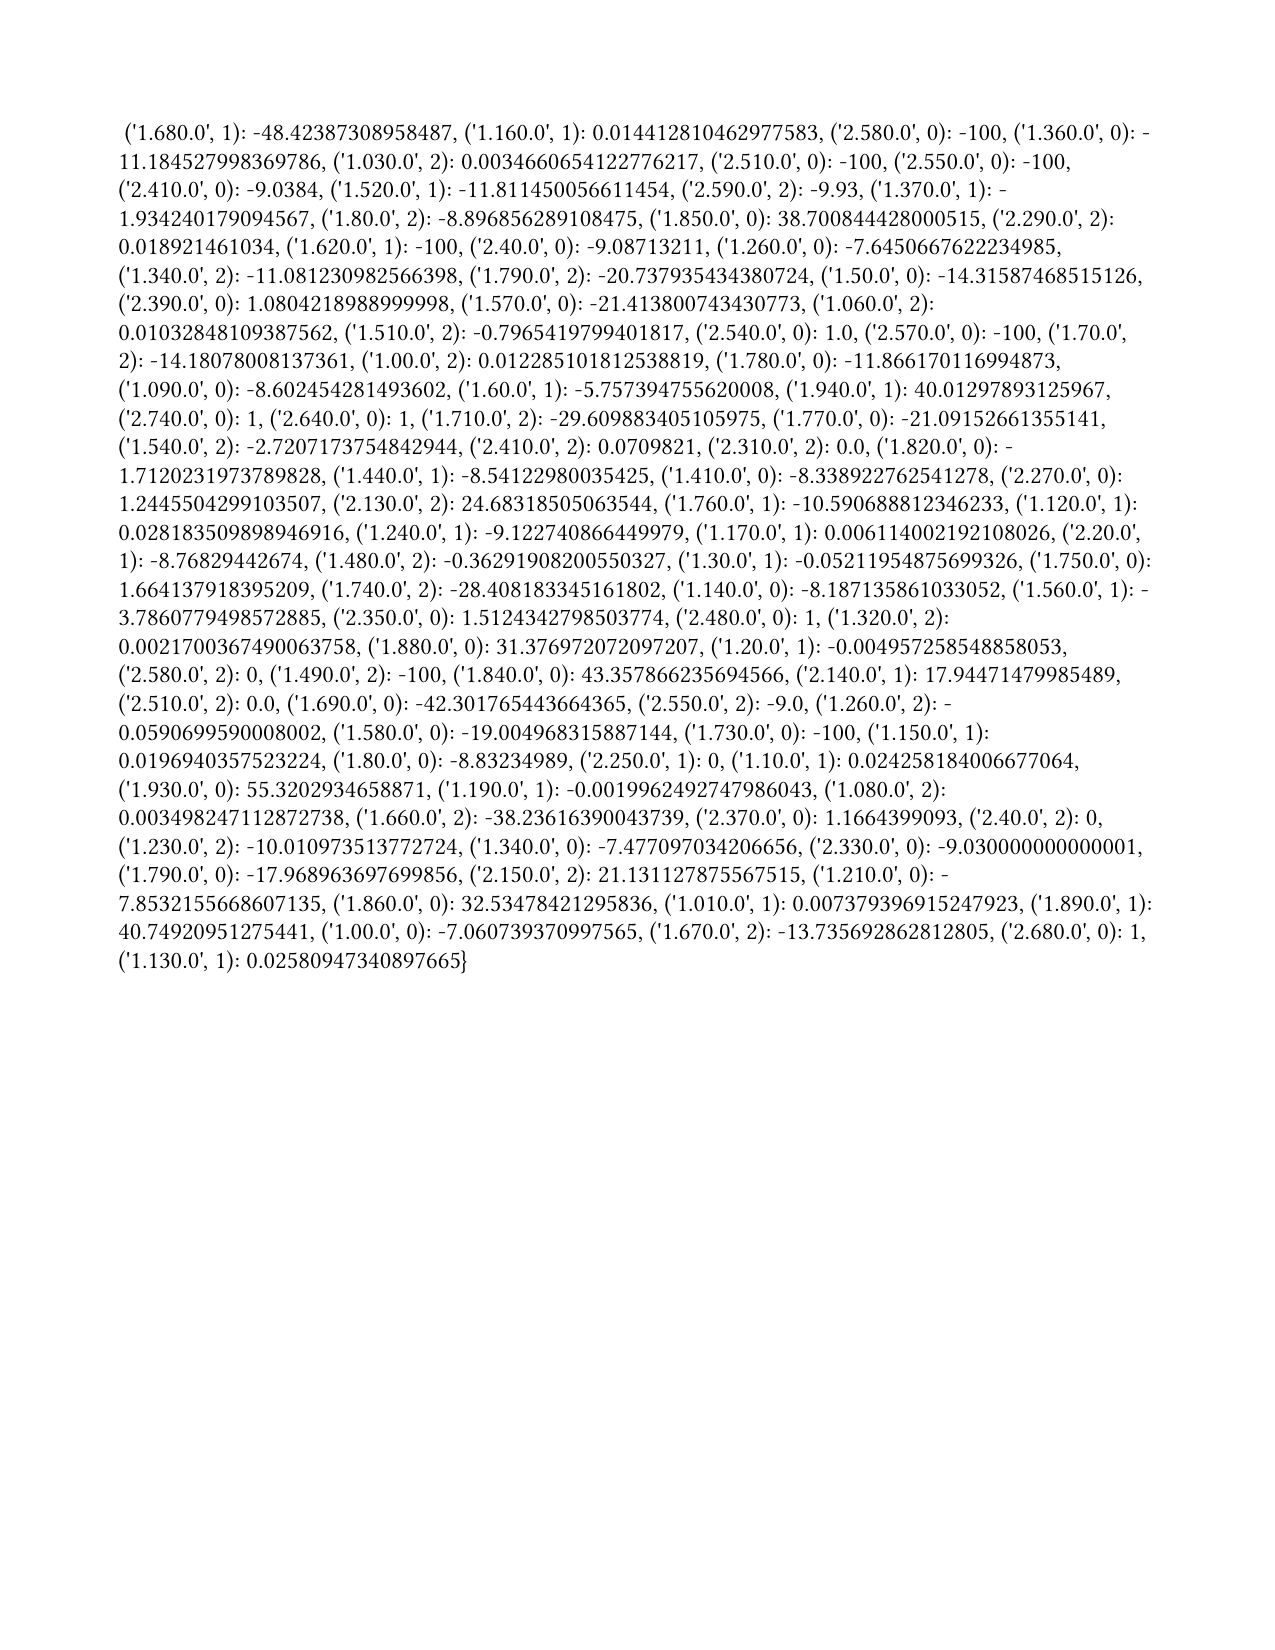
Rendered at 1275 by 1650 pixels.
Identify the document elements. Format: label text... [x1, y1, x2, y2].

text ('1.680.0', 1): -48.42387308958487, ('1.160.0', 1): 0.014412810462977583, ('2.580.0', 0): -100, ('1.360.0', 0): -11.184527998369786, ('1.030.0', 2): 0.0034660654122776217, ('2.510.0', 0): -100, ('2.550.0', 0): -100, ('2.410.0', 0): -9.0384, ('1.520.0', 1): -11.811450056611454, ('2.590.0', 2): -9.93, ('1.370.0', 1): -1.934240179094567, ('1.80.0', 2): -8.896856289108475, ('1.850.0', 0): 38.700844428000515, ('2.290.0', 2): 0.018921461034, ('1.620.0', 1): -100, ('2.40.0', 0): -9.08713211, ('1.260.0', 0): -7.6450667622234985, ('1.340.0', 2): -11.081230982566398, ('1.790.0', 2): -20.737935434380724, ('1.50.0', 0): -14.31587468515126, ('2.390.0', 0): 1.0804218988999998, ('1.570.0', 0): -21.413800743430773, ('1.060.0', 2): 0.01032848109387562, ('1.510.0', 2): -0.7965419799401817, ('2.540.0', 0): 1.0, ('2.570.0', 0): -100, ('1.70.0', 2): -14.18078008137361, ('1.00.0', 2): 0.012285101812538819, ('1.780.0', 0): -11.866170116994873, ('1.090.0', 0): -8.602454281493602, ('1.60.0', 1): -5.757394755620008, ('1.940.0', 1): 40.01297893125967, ('2.740.0', 0): 1, ('2.640.0', 0): 1, ('1.710.0', 2): -29.609883405105975, ('1.770.0', 0): -21.09152661355141, ('1.540.0', 2): -2.7207173754842944, ('2.410.0', 2): 0.0709821, ('2.310.0', 2): 0.0, ('1.820.0', 0): -1.7120231973789828, ('1.440.0', 1): -8.54122980035425, ('1.410.0', 0): -8.338922762541278, ('2.270.0', 0): 1.2445504299103507, ('2.130.0', 2): 24.68318505063544, ('1.760.0', 1): -10.590688812346233, ('1.120.0', 1): 0.028183509898946916, ('1.240.0', 1): -9.122740866449979, ('1.170.0', 1): 0.006114002192108026, ('2.20.0', 1): -8.76829442674, ('1.480.0', 2): -0.36291908200550327, ('1.30.0', 1): -0.05211954875699326, ('1.750.0', 0): 1.664137918395209, ('1.740.0', 2): -28.408183345161802, ('1.140.0', 0): -8.187135861033052, ('1.560.0', 1): -3.7860779498572885, ('2.350.0', 0): 1.5124342798503774, ('2.480.0', 0): 1, ('1.320.0', 2): 0.0021700367490063758, ('1.880.0', 0): 31.376972072097207, ('1.20.0', 1): -0.004957258548858053, ('2.580.0', 2): 0, ('1.490.0', 2): -100, ('1.840.0', 0): 43.357866235694566, ('2.140.0', 1): 17.94471479985489, ('2.510.0', 2): 0.0, ('1.690.0', 0): -42.301765443664365, ('2.550.0', 2): -9.0, ('1.260.0', 2): -0.0590699590008002, ('1.580.0', 0): -19.004968315887144, ('1.730.0', 0): -100, ('1.150.0', 1): 0.0196940357523224, ('1.80.0', 0): -8.83234989, ('2.250.0', 1): 0, ('1.10.0', 1): 0.024258184006677064, ('1.930.0', 0): 55.3202934658871, ('1.190.0', 1): -0.0019962492747986043, ('1.080.0', 2): 0.003498247112872738, ('1.660.0', 2): -38.23616390043739, ('2.370.0', 0): 1.1664399093, ('2.40.0', 2): 0, ('1.230.0', 2): -10.010973513772724, ('1.340.0', 0): -7.477097034206656, ('2.330.0', 0): -9.030000000000001, ('1.790.0', 0): -17.968963697699856, ('2.150.0', 2): 21.131127875567515, ('1.210.0', 0): -7.8532155668607135, ('1.860.0', 0): 32.53478421295836, ('1.010.0', 1): 0.007379396915247923, ('1.890.0', 1): 40.74920951275441, ('1.00.0', 0): -7.060739370997565, ('1.670.0', 2): -13.735692862812805, ('2.680.0', 0): 1, ('1.130.0', 1): 0.02580947340897665} [118, 118, 1157, 974]
